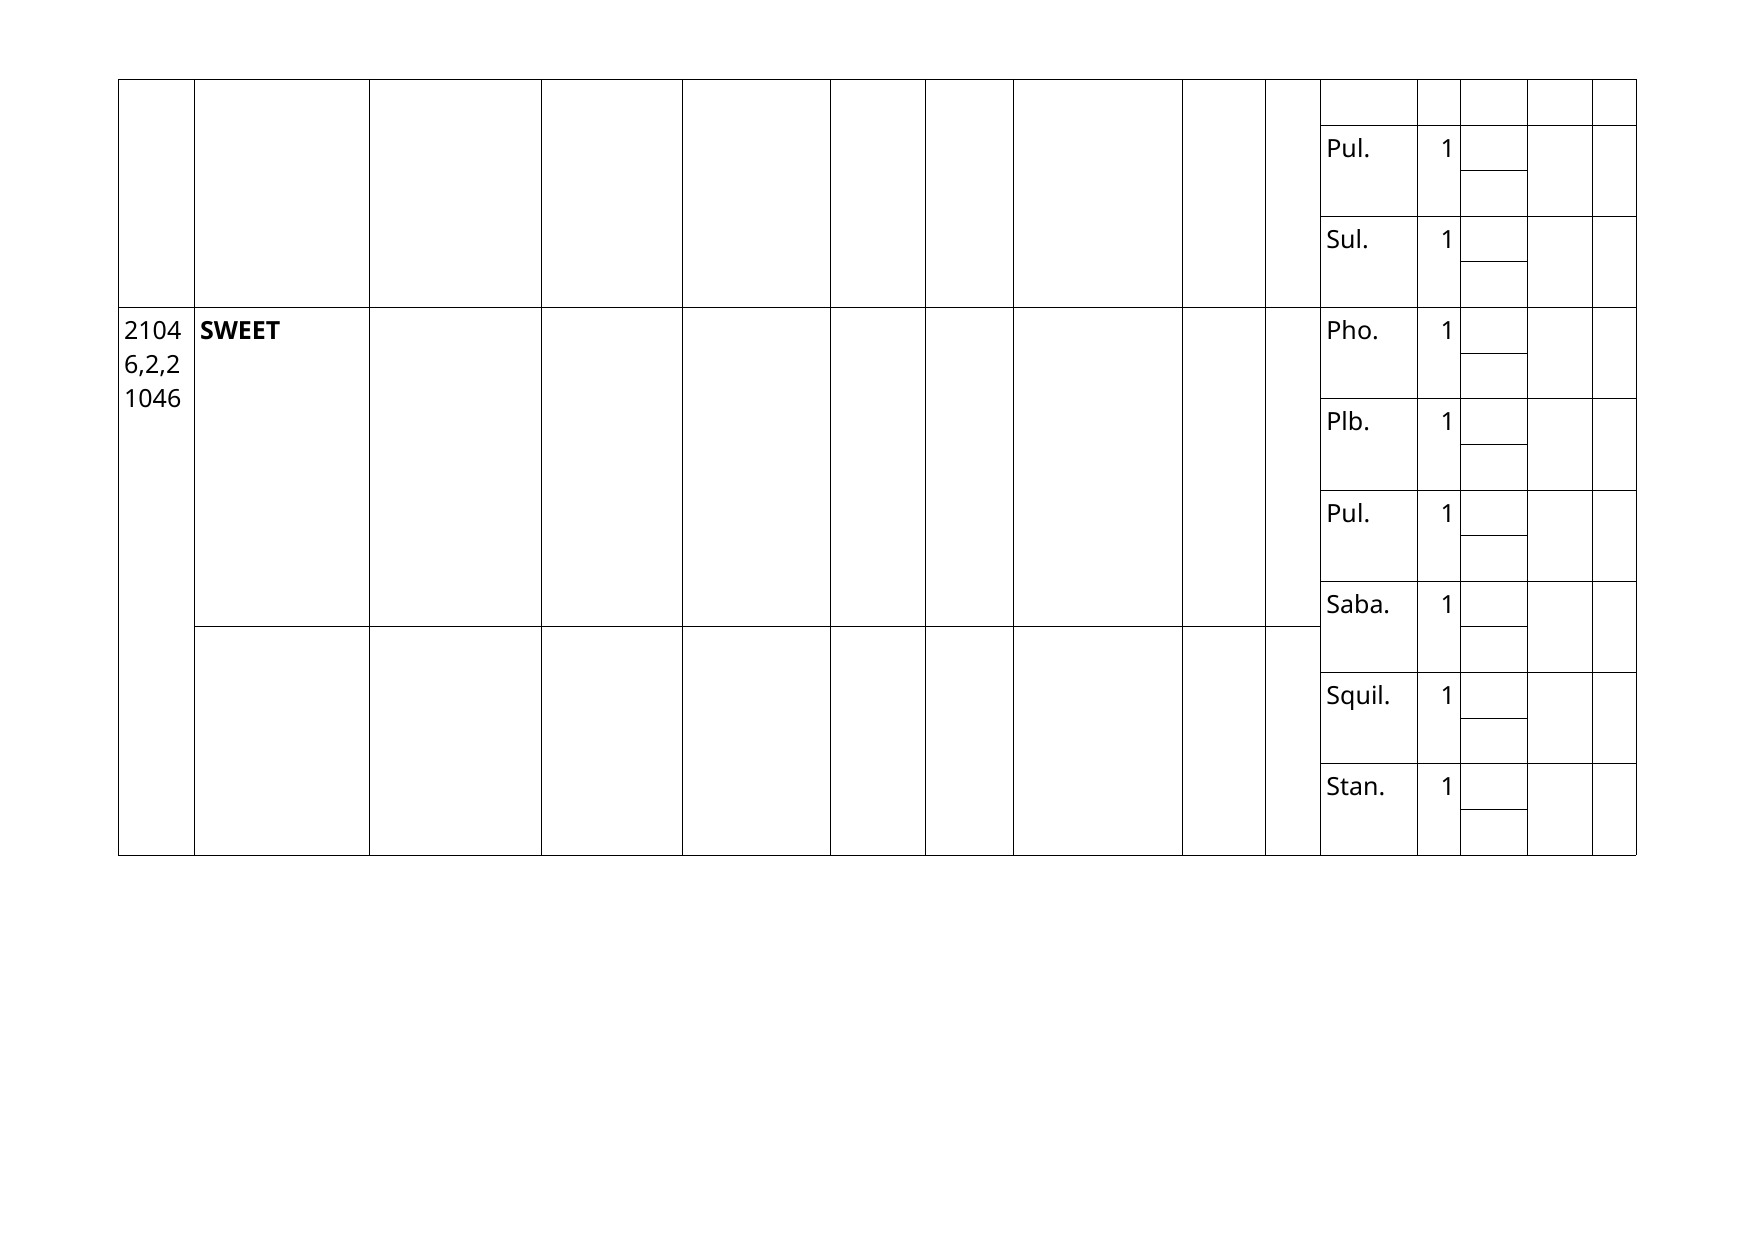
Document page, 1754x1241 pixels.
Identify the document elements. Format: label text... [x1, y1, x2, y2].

table_cell [1461, 308, 1527, 353]
table_cell sweet [195, 308, 369, 626]
table_cell [1266, 627, 1320, 854]
table_cell [1266, 308, 1320, 626]
table_cell [1266, 80, 1320, 307]
table_cell [1593, 217, 1636, 307]
table_cell [1321, 80, 1417, 124]
table_cell [831, 80, 925, 307]
table_cell [1461, 764, 1527, 809]
table_cell [1593, 308, 1636, 398]
table_cell [683, 308, 830, 626]
table_cell 1 [1418, 582, 1460, 672]
table_cell [542, 308, 682, 626]
table_cell [1461, 445, 1527, 489]
table_cell 1 [1418, 399, 1460, 489]
table_cell [926, 80, 1013, 307]
table_cell [370, 627, 541, 854]
table_cell Sul. [1321, 217, 1417, 307]
table_cell [542, 80, 682, 307]
table_cell [1461, 673, 1527, 718]
table_cell [370, 308, 541, 626]
table_cell [683, 627, 830, 854]
table_cell [1461, 171, 1527, 216]
table_cell [1461, 627, 1527, 672]
table_cell [1528, 80, 1592, 124]
table_cell Pul. [1321, 491, 1417, 581]
table_cell Pho. [1321, 308, 1417, 398]
table_cell Plb. [1321, 399, 1417, 489]
table_cell [1014, 308, 1182, 626]
table_cell [1528, 491, 1592, 581]
table_cell [1528, 764, 1592, 854]
table_cell [1014, 80, 1182, 307]
table_cell [1593, 673, 1636, 763]
table_cell [1418, 80, 1460, 124]
table_cell [1461, 491, 1527, 535]
table_cell 1 [1418, 491, 1460, 581]
table_cell [1461, 582, 1527, 626]
table_cell [1461, 80, 1527, 124]
table_cell [683, 80, 830, 307]
table_cell [1183, 627, 1265, 854]
table_cell Saba. [1321, 582, 1417, 672]
table_cell [1593, 764, 1636, 854]
table_cell [195, 627, 369, 854]
table_cell Pul. [1321, 126, 1417, 216]
table_cell [1528, 217, 1592, 307]
table_cell Stan. [1321, 764, 1417, 854]
table_cell [926, 308, 1013, 626]
table_cell [1593, 491, 1636, 581]
table_cell [831, 627, 925, 854]
table_cell 1 [1418, 673, 1460, 763]
table_cell [119, 80, 194, 307]
table_cell [1461, 354, 1527, 398]
table_cell [1593, 399, 1636, 489]
table_cell 1 [1418, 308, 1460, 398]
table_cell [831, 308, 925, 626]
table_cell [1528, 582, 1592, 672]
table_cell [1593, 80, 1636, 124]
table_cell [1528, 308, 1592, 398]
table_cell [926, 627, 1013, 854]
table_cell 1 [1418, 217, 1460, 307]
table_cell [1183, 80, 1265, 307]
table_cell 1 [1418, 764, 1460, 854]
table_cell 21046,2,21046 [119, 308, 194, 854]
table_cell [1014, 627, 1182, 854]
table_cell [1461, 217, 1527, 261]
table_cell [1593, 582, 1636, 672]
table_cell [1461, 719, 1527, 763]
table_cell [1461, 262, 1527, 307]
table_cell [1593, 126, 1636, 216]
table_cell 1 [1418, 126, 1460, 216]
table_cell [1183, 308, 1265, 626]
table_cell Squil. [1321, 673, 1417, 763]
table_cell [195, 80, 369, 307]
table_cell [370, 80, 541, 307]
table_cell [1461, 399, 1527, 444]
table_cell [1461, 126, 1527, 170]
table_cell [542, 627, 682, 854]
table_cell [1528, 126, 1592, 216]
table_cell [1528, 673, 1592, 763]
table_cell [1461, 810, 1527, 854]
table_cell [1461, 536, 1527, 581]
table_cell [1528, 399, 1592, 489]
